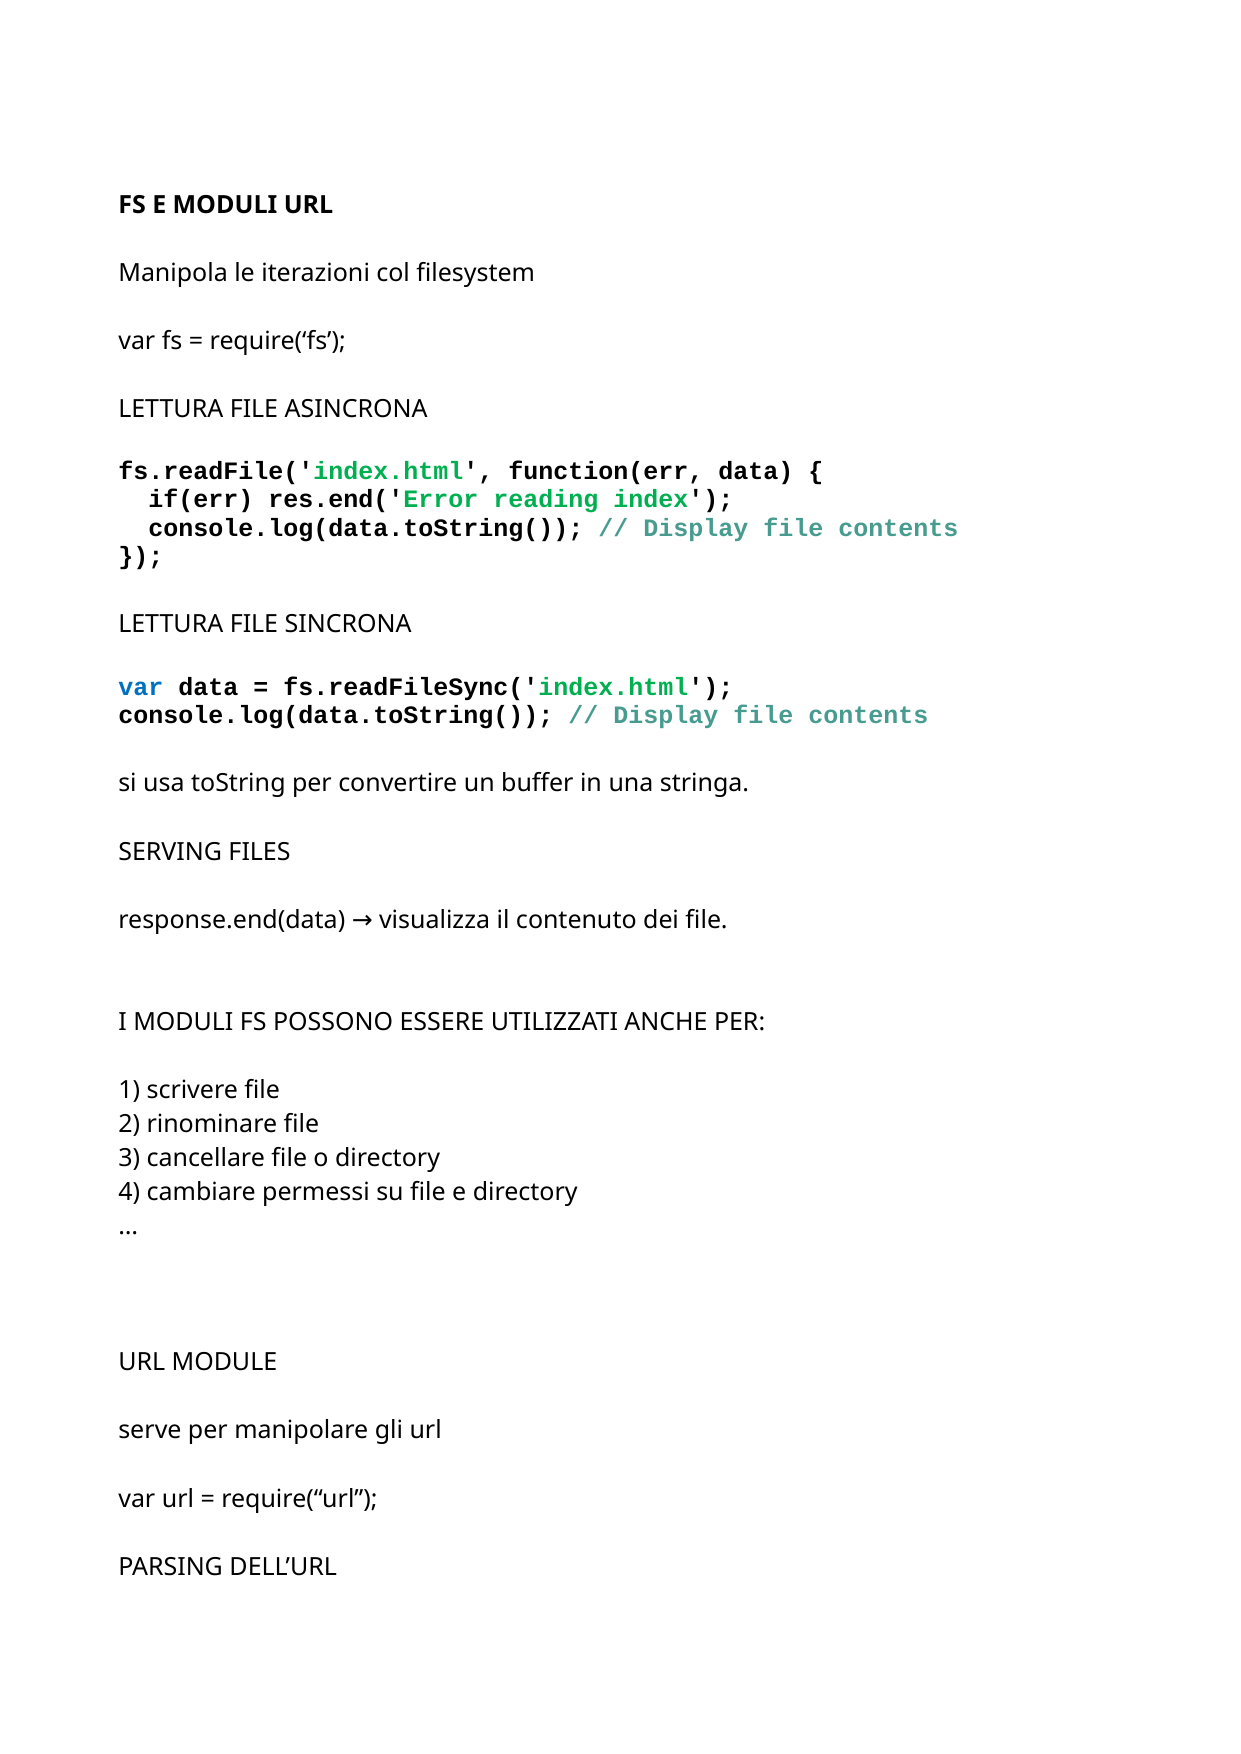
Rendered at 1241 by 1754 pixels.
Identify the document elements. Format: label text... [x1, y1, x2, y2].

text }); [118, 544, 1122, 572]
text FS E MODULI URL [118, 186, 1122, 220]
text Manipola le iterazioni col filesystem [118, 254, 1122, 288]
text I MODULI FS POSSONO ESSERE UTILIZZATI ANCHE PER: [118, 1003, 1122, 1037]
text console.log(data.toString()); // Display file contents [118, 515, 1122, 544]
text if(err) res.end('Error reading index'); [118, 487, 1122, 515]
text serve per manipolare gli url [118, 1412, 1122, 1446]
text 3) cancellare file o directory [118, 1140, 1122, 1174]
text si usa toString per convertire un buffer in una stringa. [118, 765, 1122, 799]
text LETTURA FILE ASINCRONA [118, 391, 1122, 425]
text fs.readFile('index.html', function(err, data) { [118, 459, 1122, 487]
text … [118, 1208, 1122, 1242]
text var fs = require(‘fs’); [118, 322, 1122, 357]
text URL MODULE [118, 1344, 1122, 1378]
text 4) cambiare permessi su file e directory [118, 1174, 1122, 1208]
text 2) rinominare file [118, 1106, 1122, 1140]
text 1) scrivere file [118, 1072, 1122, 1106]
text console.log(data.toString()); // Display file contents [118, 703, 1122, 731]
text PARSING DELL’URL [118, 1548, 1122, 1582]
text response.end(data) → visualizza il contenuto dei file. [118, 901, 1122, 935]
text var data = fs.readFileSync('index.html'); [118, 674, 1122, 703]
text SERVING FILES [118, 833, 1122, 867]
text var url = require(“url”); [118, 1480, 1122, 1514]
text LETTURA FILE SINCRONA [118, 606, 1122, 640]
